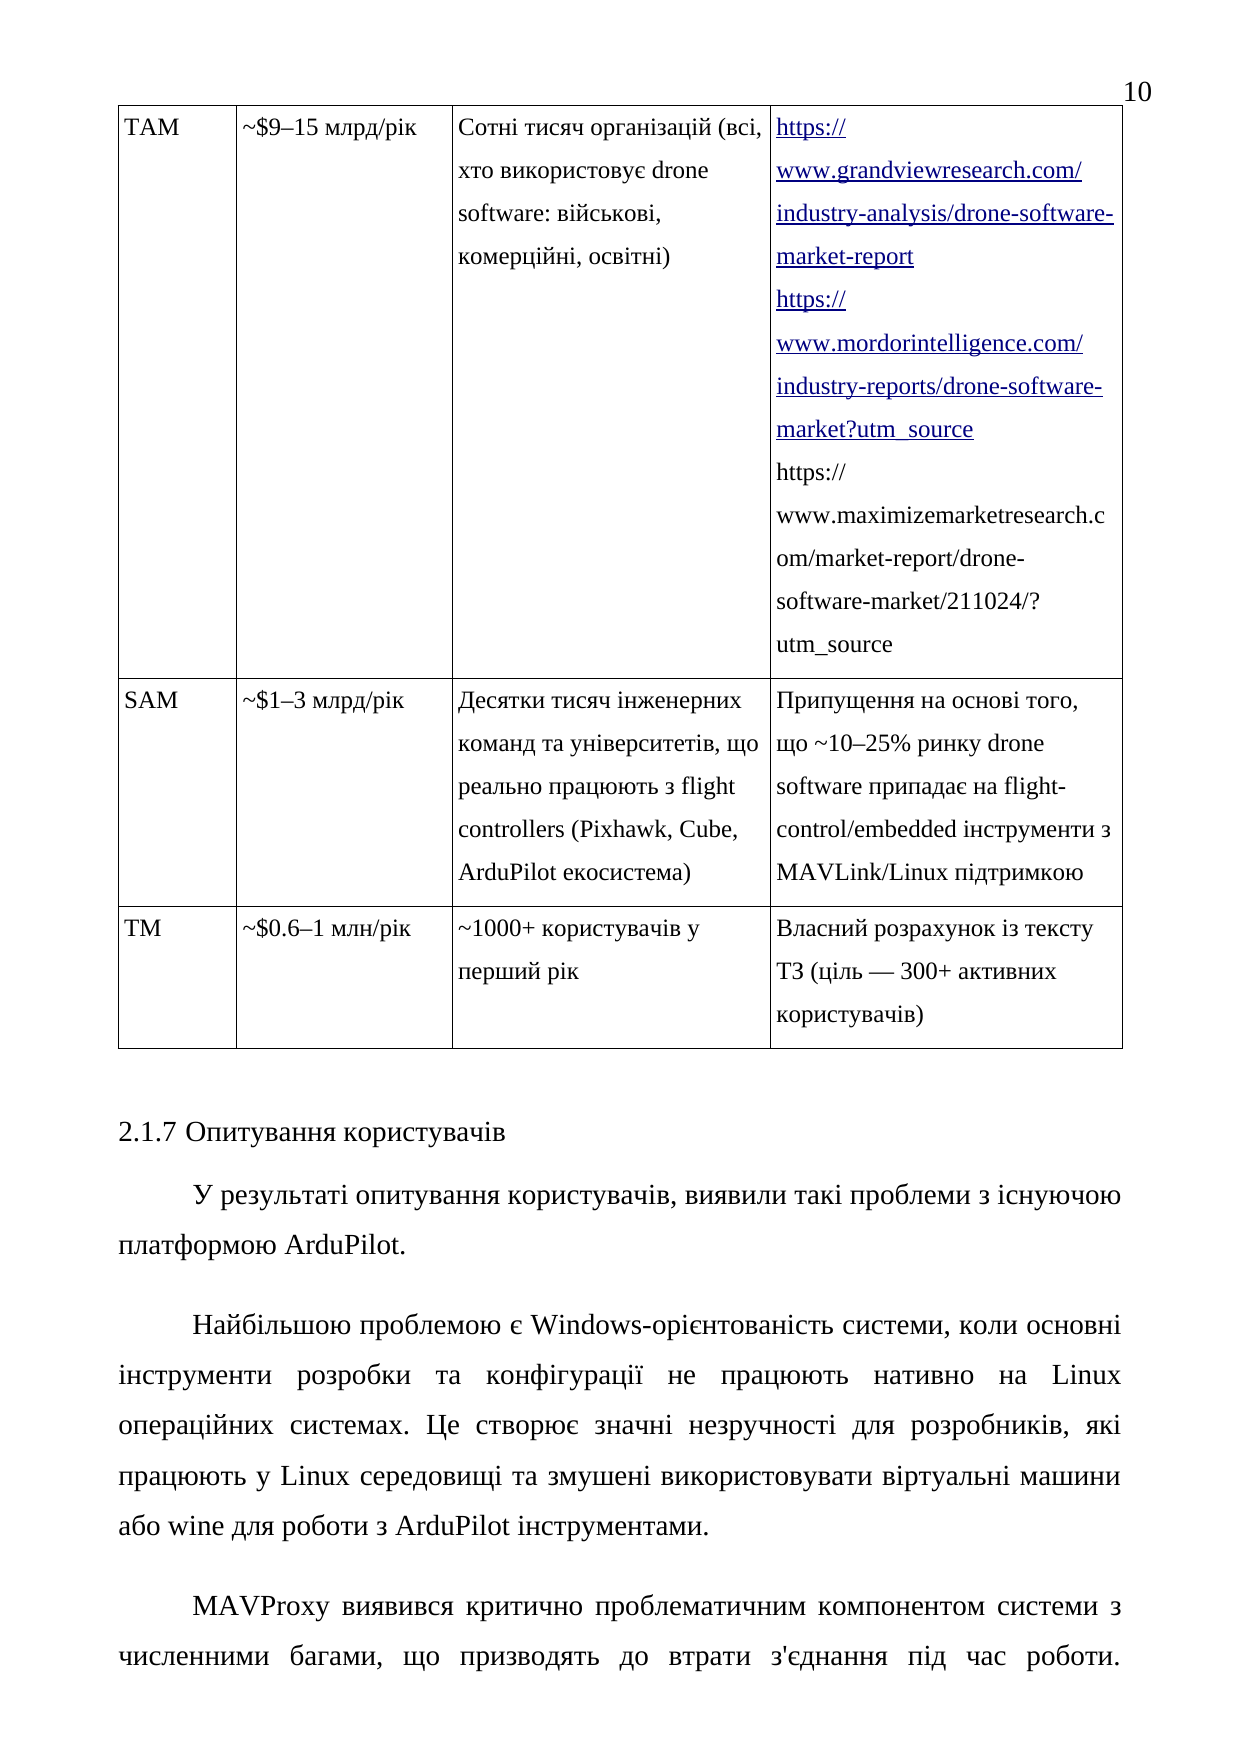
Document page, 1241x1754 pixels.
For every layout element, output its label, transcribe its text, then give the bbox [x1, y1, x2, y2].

table_cell Сотні тисяч організацій (всі, хто використовує drone software: військові, комерційні, освітні) [453, 106, 770, 678]
table_cell Десятки тисяч інженерних команд та університетів, що реально працюють з flight controllers (Pixhawk, Cube, ArduPilot екосистема) [453, 679, 770, 906]
text MAVProxy виявився критично проблематичним компонентом системи з численними багами, що призводять до втрати з'єднання під час роботи. [118, 1588, 1122, 1672]
table_cell Припущення на основі того, що ~10–25% ринку drone software припадає на flight-control/embedded інструменти з MAVLink/Linux підтримкою [771, 679, 1122, 906]
table_cell ~$9–15 млрд/рік [237, 106, 452, 678]
table_cell Власний розрахунок із тексту ТЗ (ціль — 300+ активних користувачів) [771, 907, 1122, 1048]
table_cell ~1000+ користувачів у перший рік [453, 907, 770, 1048]
table_cell ~$0.6–1 млн/рік [237, 907, 452, 1048]
table_cell TAM [119, 106, 236, 678]
table_cell https://www.grandviewresearch.com/industry-analysis/drone-software-market-report https://www.mordorintelligence.com/industry-reports/drone-software-market?utm_source https://www.maximizemarketresearch.com/market-report/drone-software-market/211024/?utm_source [771, 106, 1122, 678]
table_cell TM [119, 907, 236, 1048]
subtitle Опитування користувачів [118, 1114, 1122, 1147]
table_cell ~$1–3 млрд/рік [237, 679, 452, 906]
table_cell SAM [119, 679, 236, 906]
text У результаті опитування користувачів, виявили такі проблеми з існуючою платформою ArduPilot. [118, 1177, 1122, 1261]
text Найбільшою проблемою є Windows-орієнтованість системи, коли основні інструменти розробки та конфігурації не працюють нативно на Linux операційних системах. Це створює значні незручності для розробників, які працюють у Linux середовищі та змушені використовувати віртуальні машини або wine для роботи з ArduPilot інструментами. [118, 1307, 1122, 1542]
